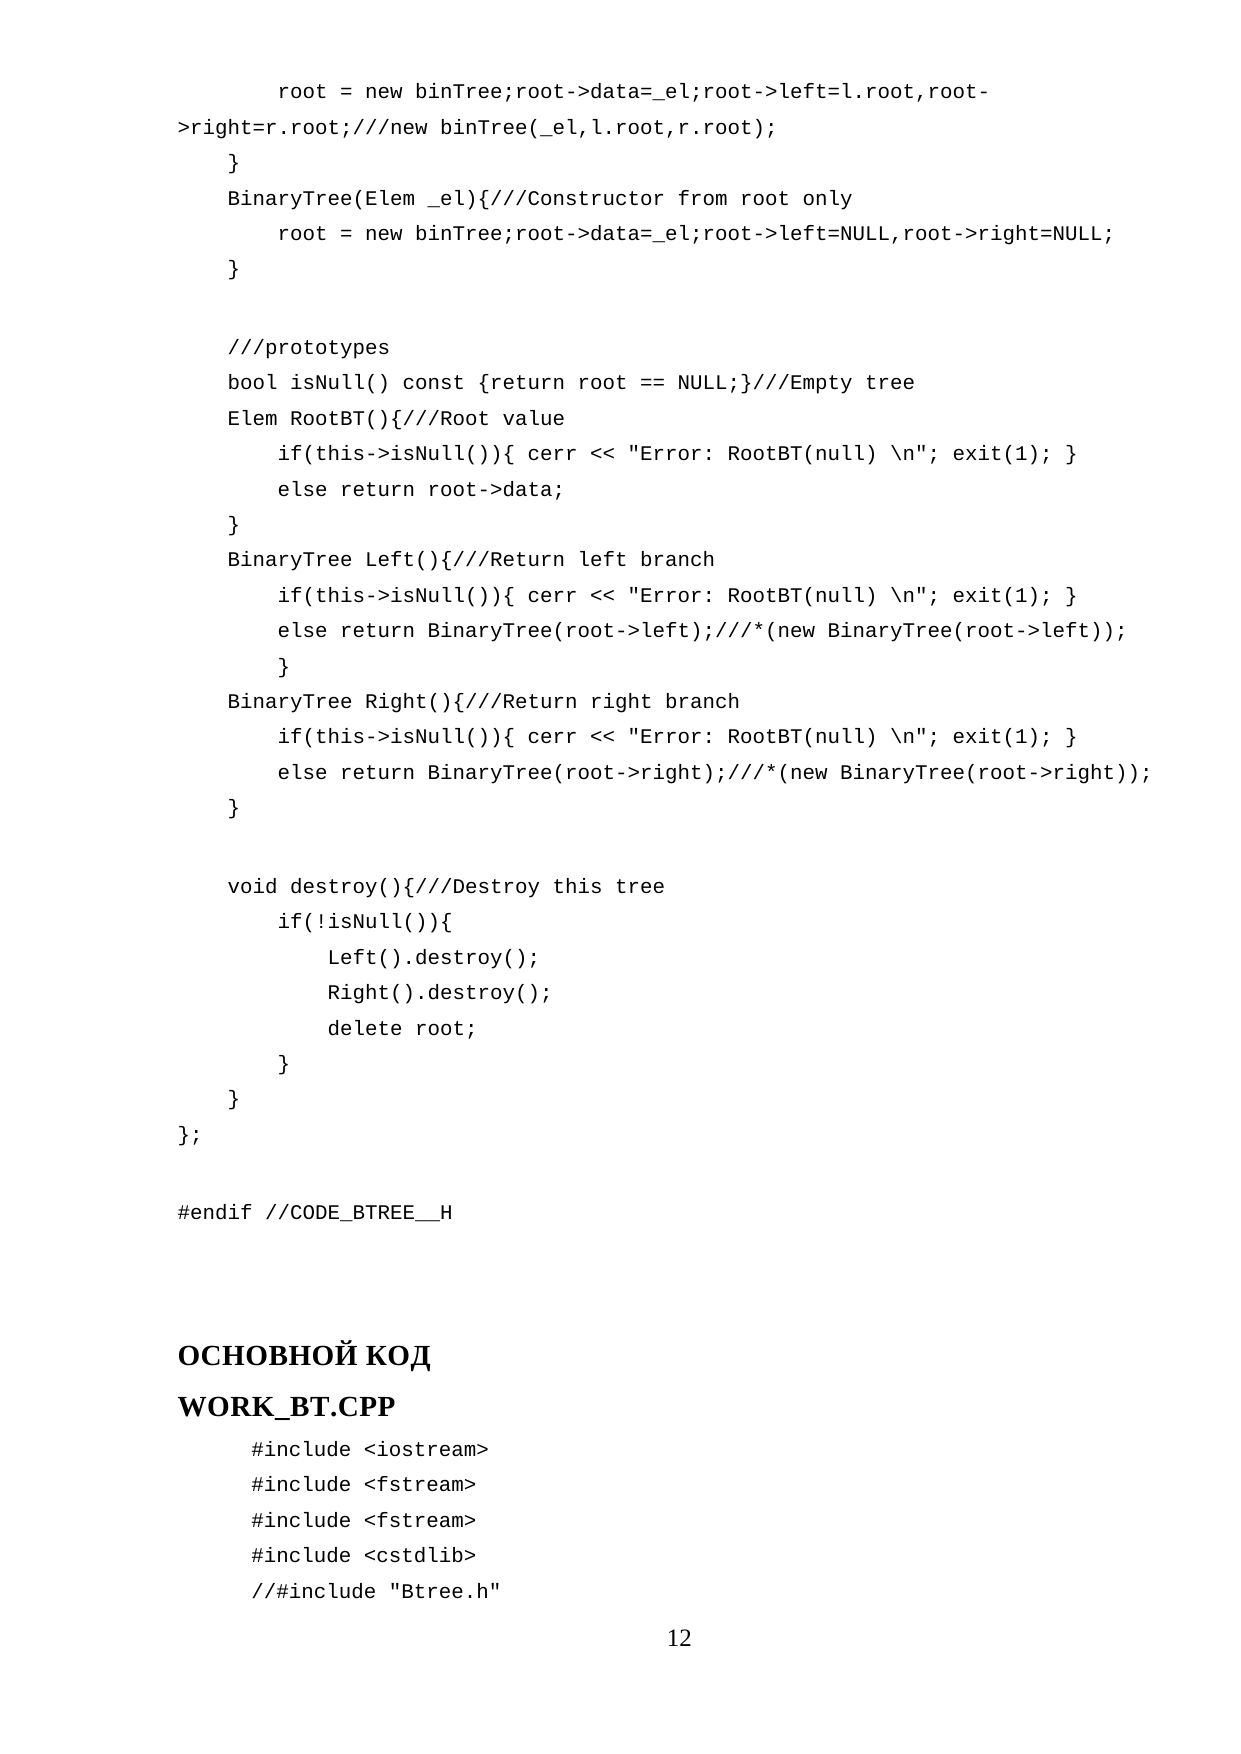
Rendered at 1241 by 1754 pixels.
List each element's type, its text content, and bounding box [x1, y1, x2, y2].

text root = new binTree;root->data=_el;root->left=l.root,root->right=r.root;///new binTree(_el,l.root,r.root); [177, 81, 1181, 140]
text else return root->data; [177, 479, 1181, 502]
text Right().destroy(); [177, 982, 1181, 1006]
text #include <fstream> [177, 1474, 1181, 1498]
text #include <fstream> [177, 1510, 1181, 1533]
text //#include "Btree.h" [177, 1581, 1181, 1604]
text } [177, 152, 1181, 176]
text else return BinaryTree(root->left);///*(new BinaryTree(root->left)); [177, 620, 1181, 644]
text }; [177, 1124, 1181, 1147]
text Основной код [177, 1338, 1181, 1372]
text } [177, 1088, 1181, 1112]
text #include <iostream> [177, 1439, 1181, 1463]
text root = new binTree;root->data=_el;root->left=NULL,root->right=NULL; [177, 223, 1181, 247]
text if(this->isNull()){ cerr << "Error: RootBT(null) \n"; exit(1); } [177, 443, 1181, 467]
text #endif //CODE_BTREE__H [177, 1202, 1181, 1226]
text BinaryTree Left(){///Return left branch [177, 549, 1181, 573]
text } [177, 656, 1181, 679]
text bool isNull() const {return root == NULL;}///Empty tree [177, 372, 1181, 396]
text } [177, 514, 1181, 538]
text else return BinaryTree(root->right);///*(new BinaryTree(root->right)); [177, 762, 1181, 786]
text if(this->isNull()){ cerr << "Error: RootBT(null) \n"; exit(1); } [177, 727, 1181, 750]
text } [177, 1053, 1181, 1077]
text BinaryTree(Elem _el){///Constructor from root only [177, 188, 1181, 211]
text Left().destroy(); [177, 947, 1181, 970]
text delete root; [177, 1018, 1181, 1041]
text Elem RootBT(){///Root value [177, 408, 1181, 431]
text if(this->isNull()){ cerr << "Error: RootBT(null) \n"; exit(1); } [177, 585, 1181, 608]
text if(!isNull()){ [177, 911, 1181, 935]
text #include <cstdlib> [177, 1545, 1181, 1569]
text ///prototypes [177, 337, 1181, 361]
text } [177, 258, 1181, 282]
text } [177, 797, 1181, 821]
text void destroy(){///Destroy this tree [177, 876, 1181, 899]
text BinaryTree Right(){///Return right branch [177, 691, 1181, 715]
text work_bt.cpp [177, 1389, 1181, 1422]
